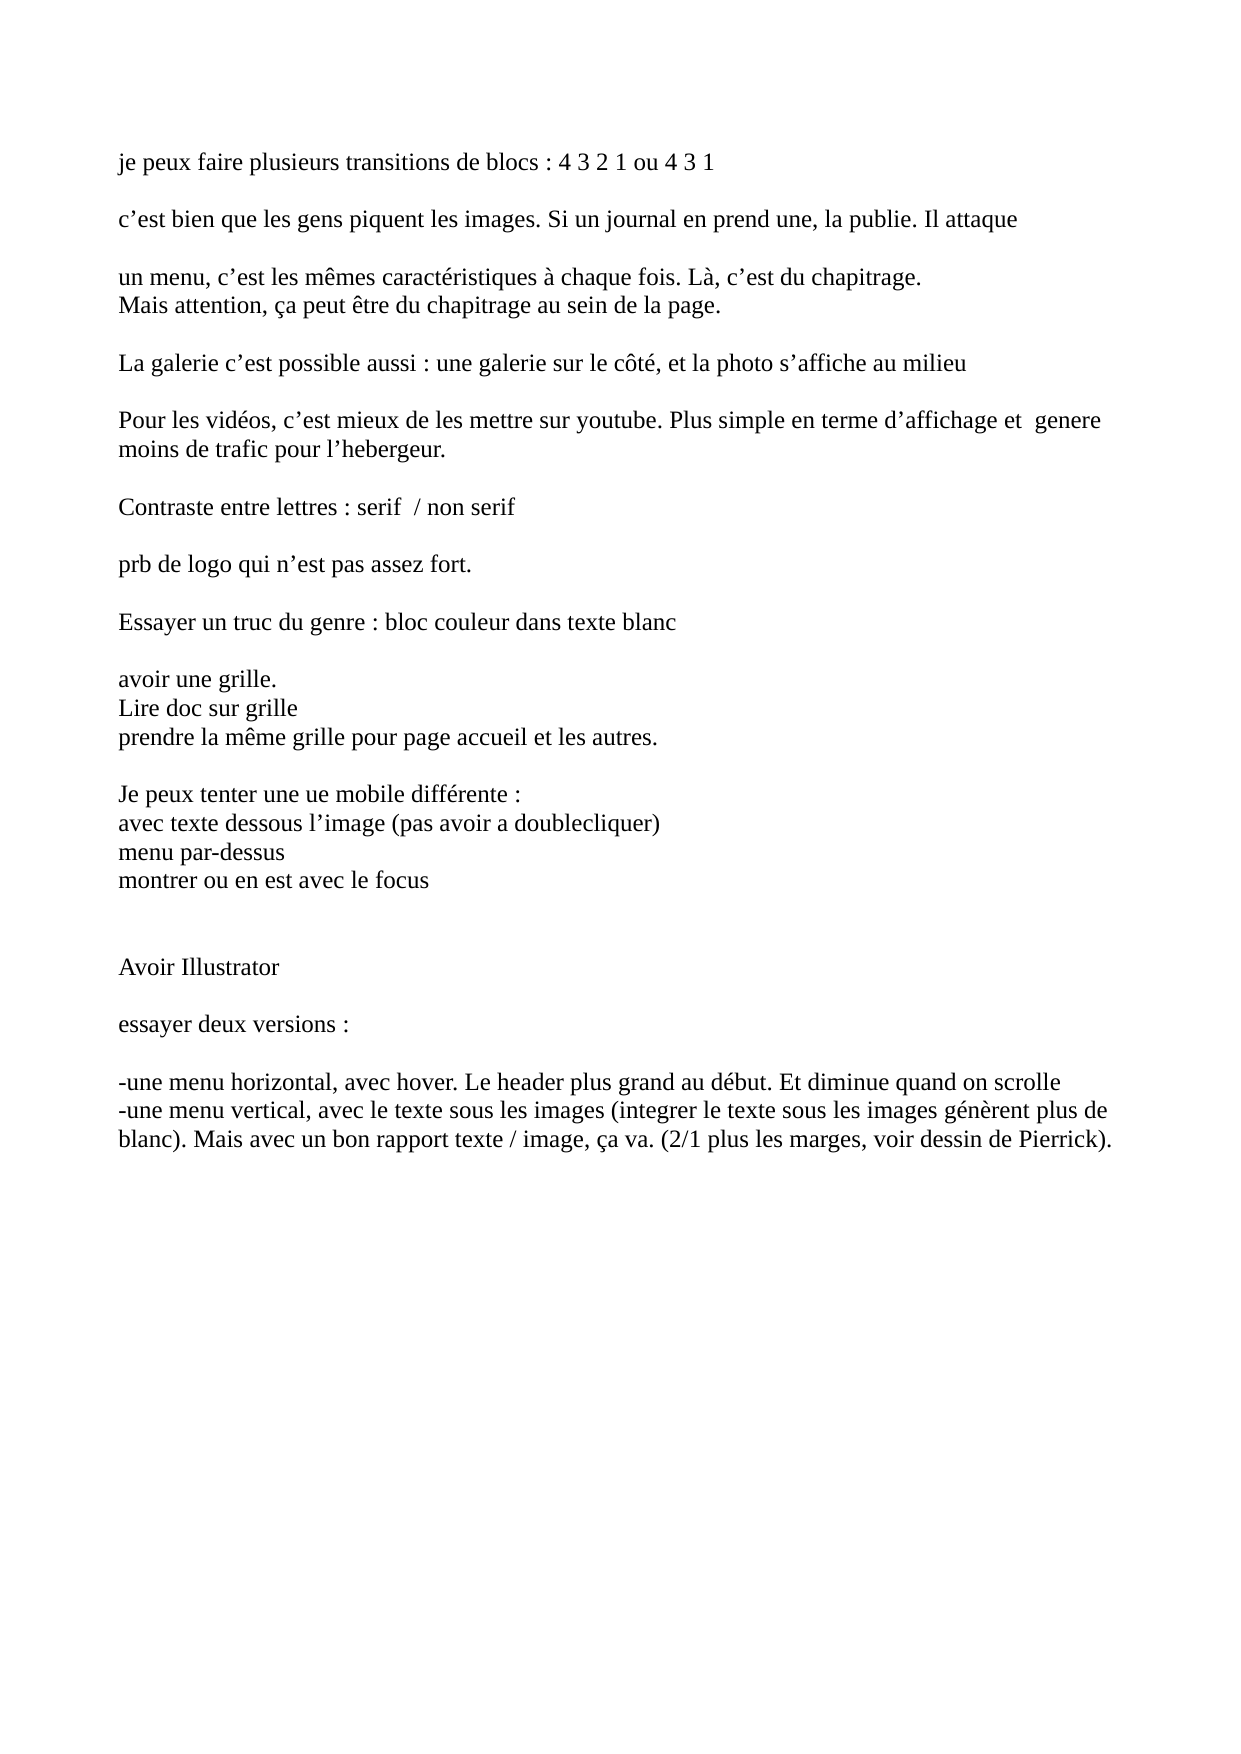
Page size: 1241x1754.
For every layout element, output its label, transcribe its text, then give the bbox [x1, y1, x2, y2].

text Lire doc sur grille [118, 693, 1122, 722]
text avoir une grille. [118, 664, 1122, 693]
text prendre la même grille pour page accueil et les autres. [118, 722, 1122, 751]
text Mais attention, ça peut être du chapitrage au sein de la page. [118, 291, 1122, 319]
text -une menu vertical, avec le texte sous les images (integrer le texte sous les images génèrent plus de blanc). Mais avec un bon rapport texte / image, ça va. (2/1 plus les marges, voir dessin de Pierrick). [118, 1096, 1122, 1153]
text Je peux tenter une ue mobile différente : [118, 779, 1122, 808]
text montrer ou en est avec le focus [118, 866, 1122, 894]
text -une menu horizontal, avec hover. Le header plus grand au début. Et diminue quand on scrolle [118, 1067, 1122, 1096]
text je peux faire plusieurs transitions de blocs : 4 3 2 1 ou 4 3 1 [118, 147, 1122, 176]
text Contraste entre lettres : serif / non serif [118, 492, 1122, 521]
text menu par-dessus [118, 837, 1122, 866]
text c’est bien que les gens piquent les images. Si un journal en prend une, la publie. Il attaque [118, 204, 1122, 233]
text La galerie c’est possible aussi : une galerie sur le côté, et la photo s’affiche au milieu [118, 348, 1122, 377]
text Essayer un truc du genre : bloc couleur dans texte blanc [118, 607, 1122, 636]
text un menu, c’est les mêmes caractéristiques à chaque fois. Là, c’est du chapitrage. [118, 262, 1122, 291]
text essayer deux versions : [118, 1009, 1122, 1038]
text avec texte dessous l’image (pas avoir a doublecliquer) [118, 808, 1122, 837]
text Avoir Illustrator [118, 952, 1122, 981]
text Pour les vidéos, c’est mieux de les mettre sur youtube. Plus simple en terme d’affichage et genere moins de trafic pour l’hebergeur. [118, 406, 1122, 463]
text prb de logo qui n’est pas assez fort. [118, 549, 1122, 578]
